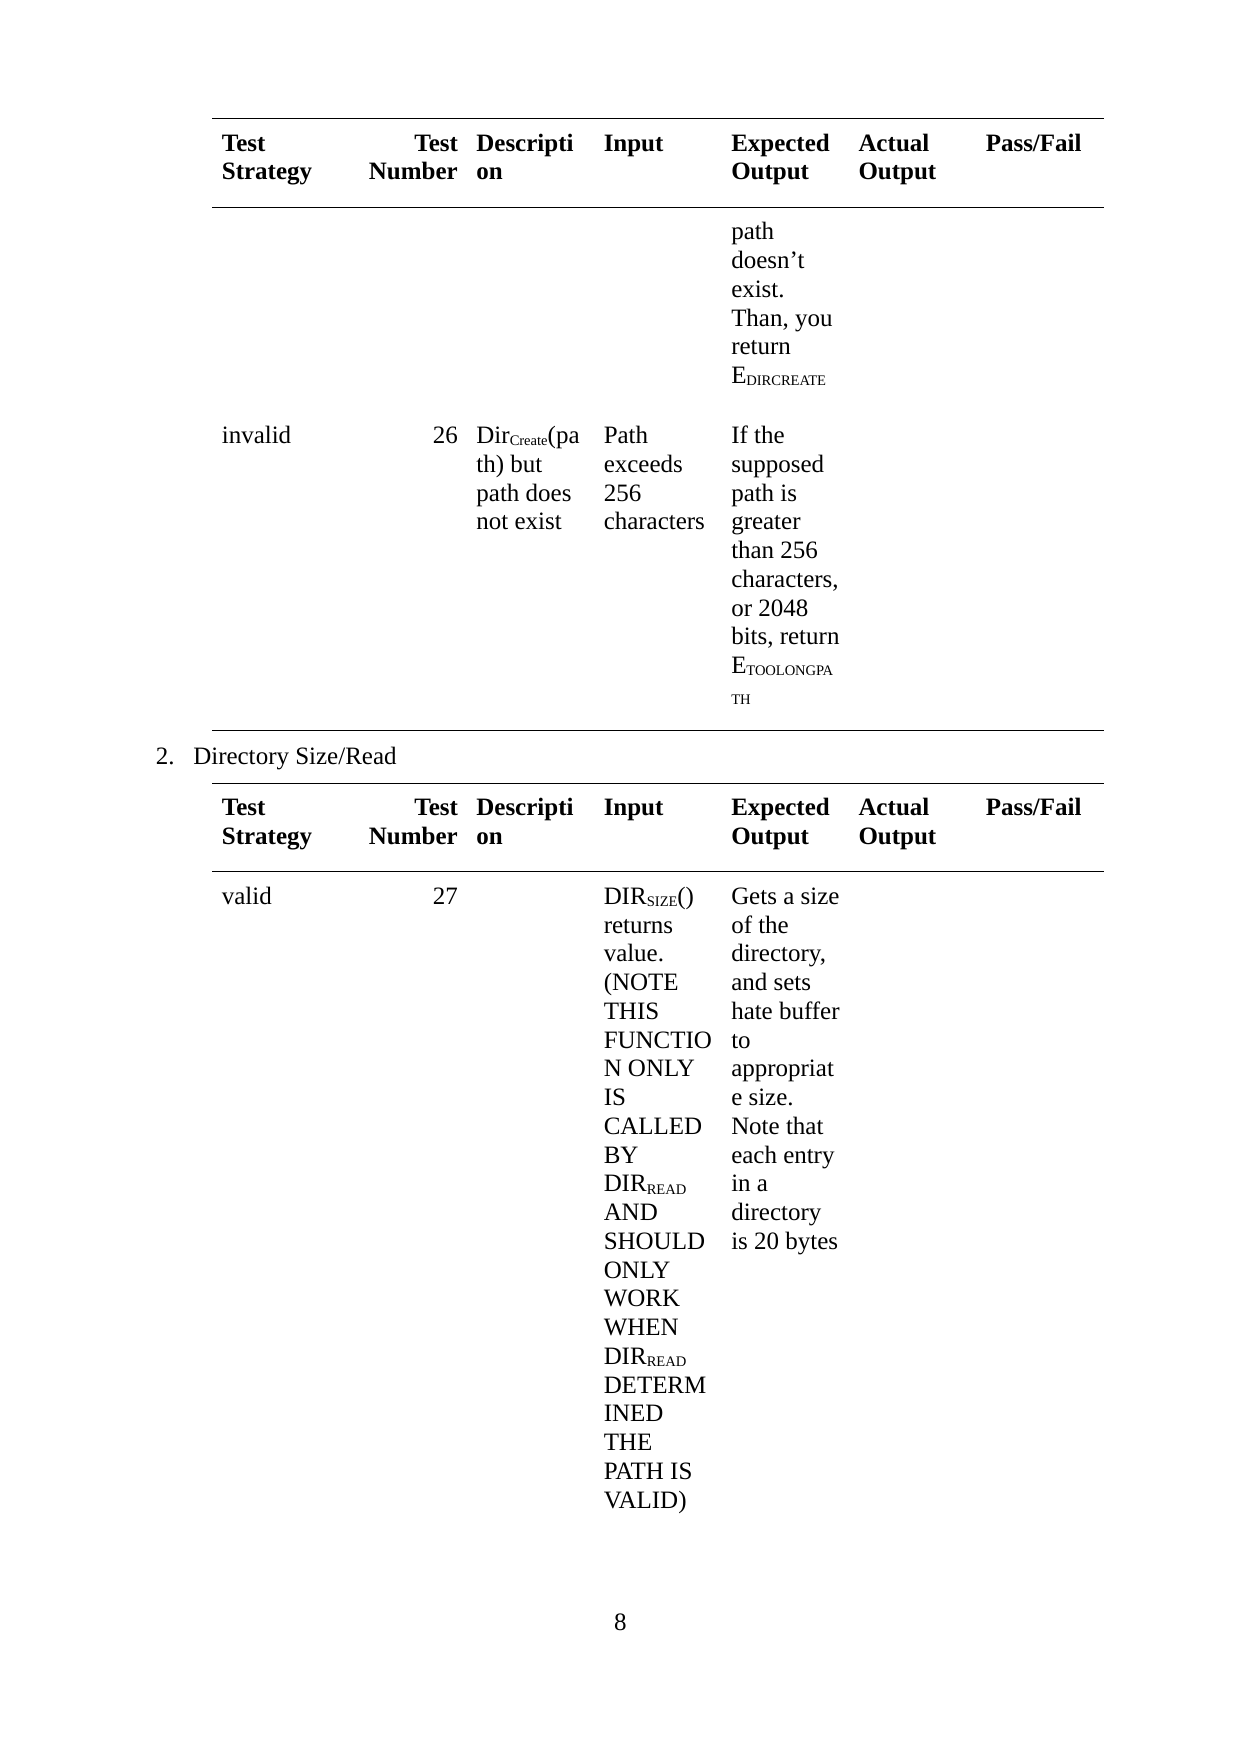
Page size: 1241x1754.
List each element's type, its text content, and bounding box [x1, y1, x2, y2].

table_header Test Strategy [212, 119, 339, 207]
table_cell [467, 208, 594, 411]
table_cell [594, 208, 722, 411]
list Directory Size/Read [156, 741, 1122, 770]
table_cell 27 [340, 872, 467, 1535]
table_header Input [594, 119, 722, 207]
table_header Pass/Fail [976, 119, 1103, 207]
table_header Actual Output [849, 119, 976, 207]
table_cell [467, 872, 594, 1535]
table_header Actual Output [849, 784, 976, 871]
table_header Test Strategy [212, 784, 339, 871]
table_header Test Number [340, 119, 467, 207]
table_header Expected Output [722, 784, 849, 871]
table_cell DIRSIZE() returns value. (NOTE THIS FUNCTION ONLY IS CALLED BY DIRREAD AND SHOULD ONLY WORK WHEN DIRREAD DETERMINED THE PATH IS VALID) [594, 872, 722, 1535]
table_cell 26 [340, 411, 467, 729]
table_header Description [467, 784, 594, 871]
table_header Test Number [340, 784, 467, 871]
table_cell [212, 208, 339, 411]
table_cell DirCreate(path) but path does not exist [467, 411, 594, 729]
table_header Pass/Fail [976, 784, 1103, 871]
table_cell Path exceeds 256 characters [594, 411, 722, 729]
table_cell path doesn’t exist. Than, you return EDIRCREATE [722, 208, 849, 411]
table_cell invalid [212, 411, 339, 729]
table_cell [849, 411, 976, 729]
table_header Input [594, 784, 722, 871]
table_cell valid [212, 872, 339, 1535]
table_cell Gets a size of the directory, and sets hate buffer to appropriate size. Note that each entry in a directory is 20 bytes [722, 872, 849, 1535]
table_cell [340, 208, 467, 411]
table_header Description [467, 119, 594, 207]
table_cell [976, 411, 1103, 729]
table_cell [976, 208, 1103, 411]
table_cell [849, 208, 976, 411]
table_cell [976, 872, 1103, 1535]
table_cell [849, 872, 976, 1535]
table_header Expected Output [722, 119, 849, 207]
table_cell If the supposed path is greater than 256 characters, or 2048 bits, return ETOOLONGPATH [722, 411, 849, 729]
